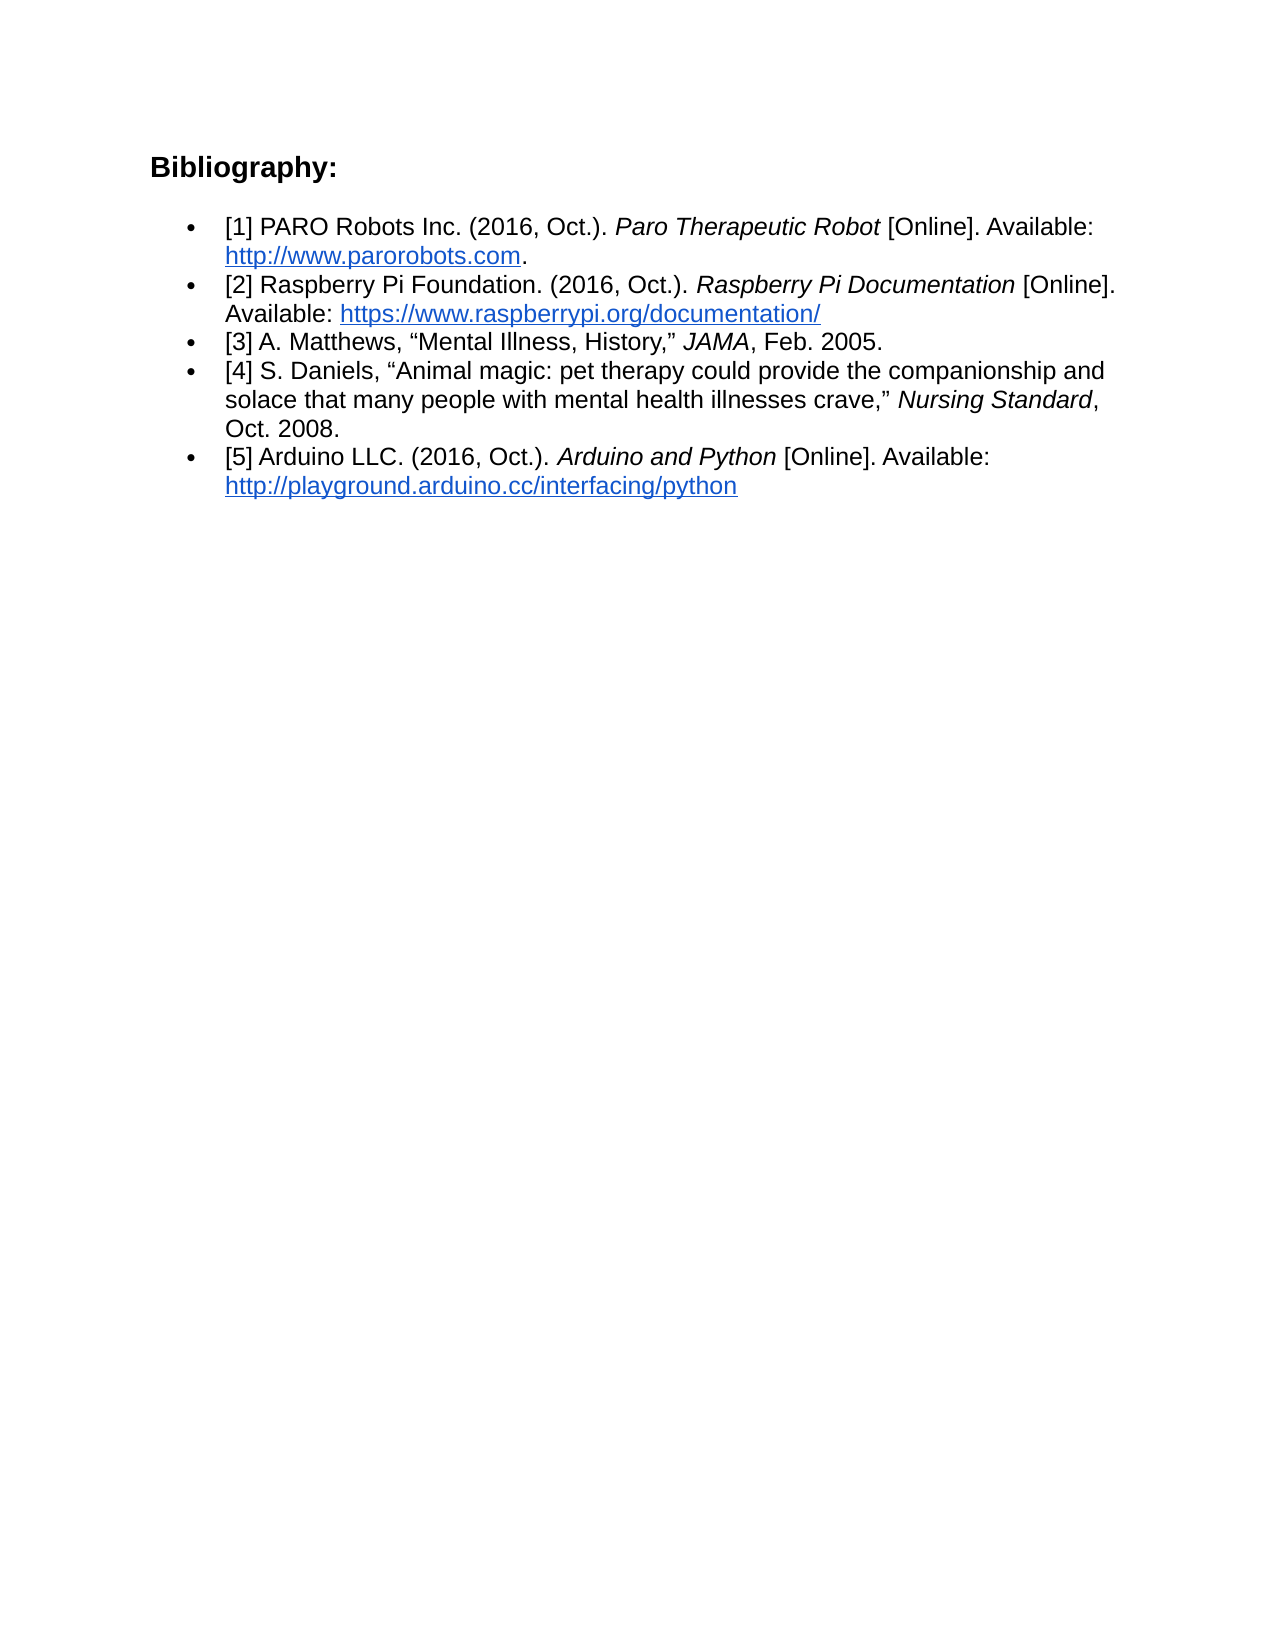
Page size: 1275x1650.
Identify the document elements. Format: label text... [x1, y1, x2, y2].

text Bibliography: [150, 150, 1125, 183]
list [3] A. Matthews, “Mental Illness, History,” JAMA, Feb. 2005. [187, 327, 1125, 356]
list [5] Arduino LLC. (2016, Oct.). Arduino and Python [Online]. Available: http://playground.arduino.cc/interfacing/python [187, 442, 1125, 500]
list [2] Raspberry Pi Foundation. (2016, Oct.). Raspberry Pi Documentation [Online]. Available: https://www.raspberrypi.org/documentation/ [187, 270, 1125, 327]
list [4] S. Daniels, “Animal magic: pet therapy could provide the companionship and solace that many people with mental health illnesses crave,” Nursing Standard, Oct. 2008. [187, 356, 1125, 442]
list [1] PARO Robots Inc. (2016, Oct.). Paro Therapeutic Robot [Online]. Available: http://www.parorobots.com. [187, 212, 1125, 270]
